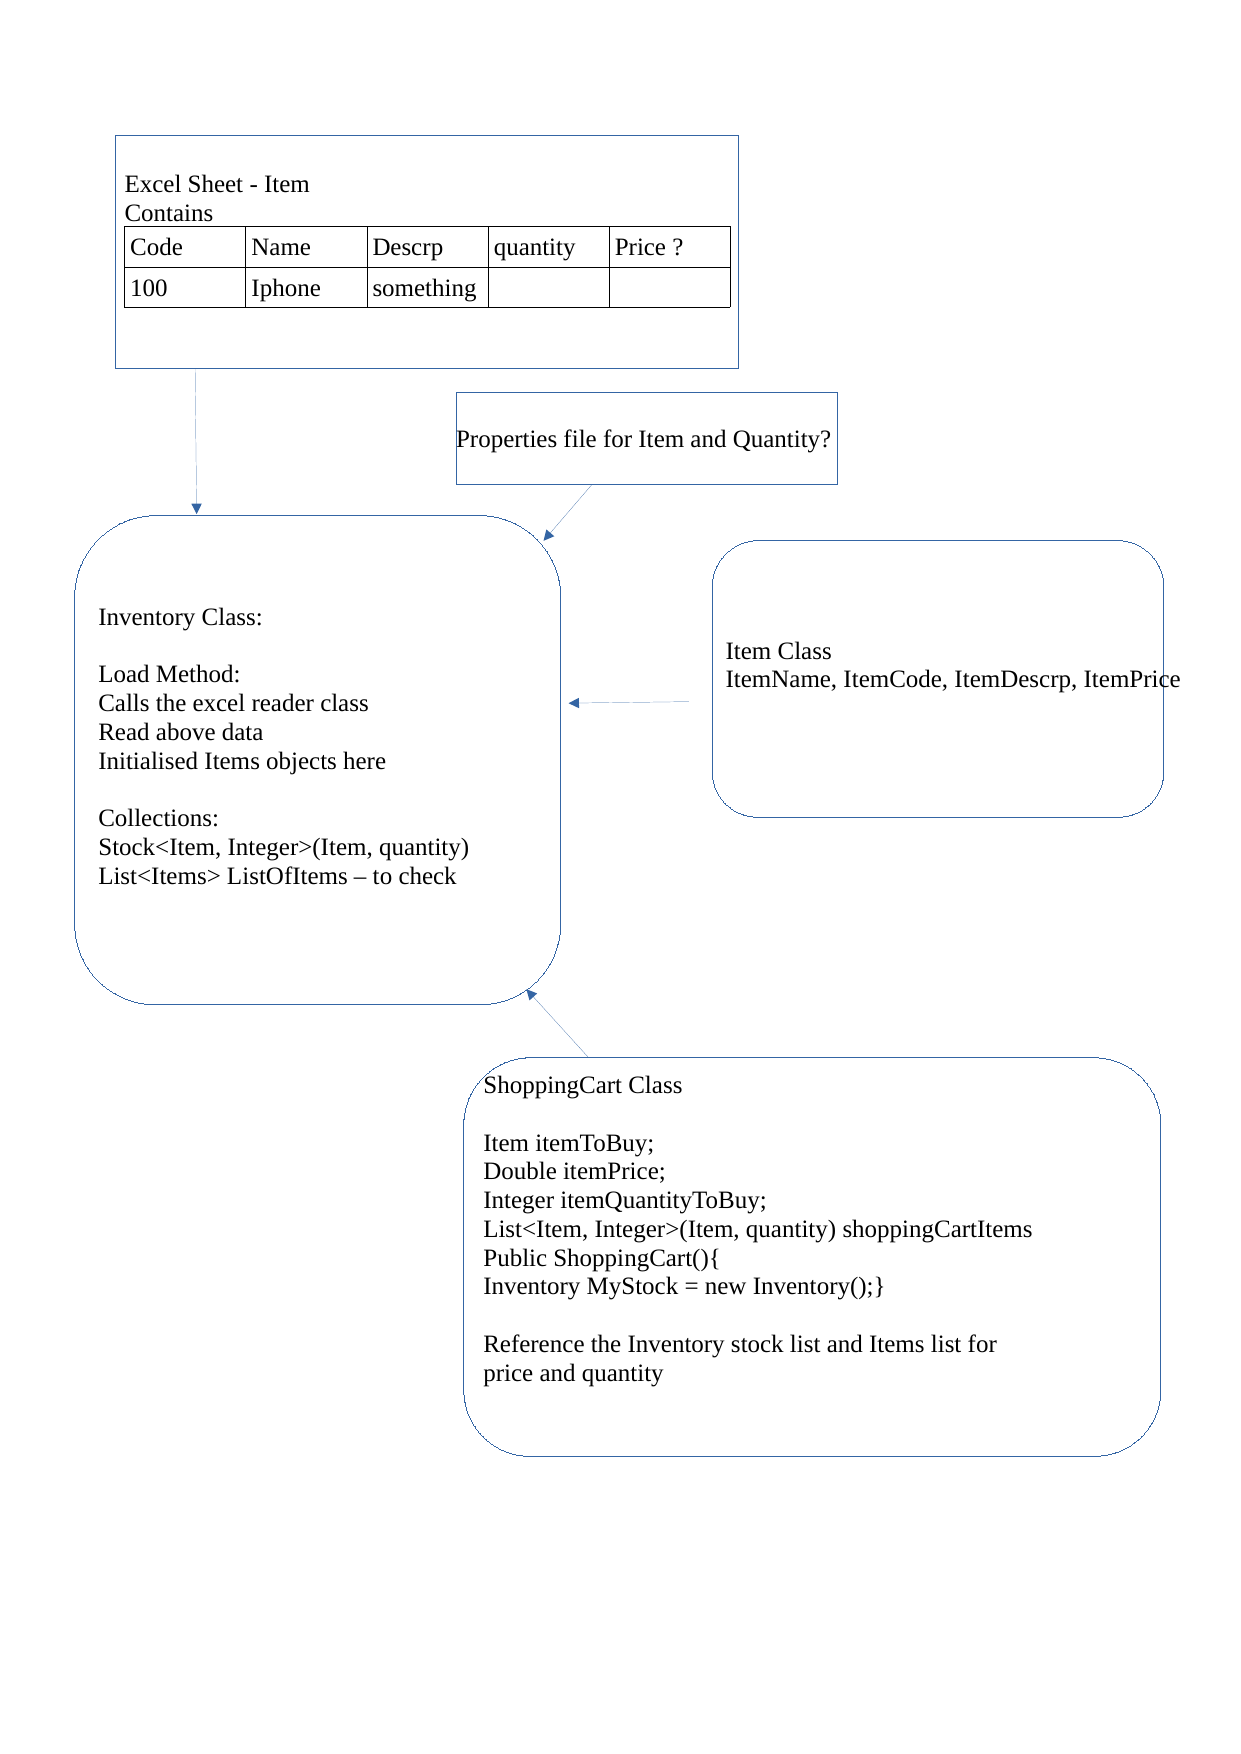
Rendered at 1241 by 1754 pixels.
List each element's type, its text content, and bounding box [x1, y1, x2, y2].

text quantity [493, 232, 603, 261]
text Contains [124, 198, 730, 226]
text 100 [130, 273, 240, 301]
text Iphone [251, 273, 361, 301]
text something [372, 273, 482, 301]
text Price ? [614, 232, 724, 261]
text Descrp [372, 232, 482, 261]
text Excel Sheet - Item [124, 169, 730, 198]
text Code [130, 232, 240, 261]
text Name [251, 232, 361, 261]
